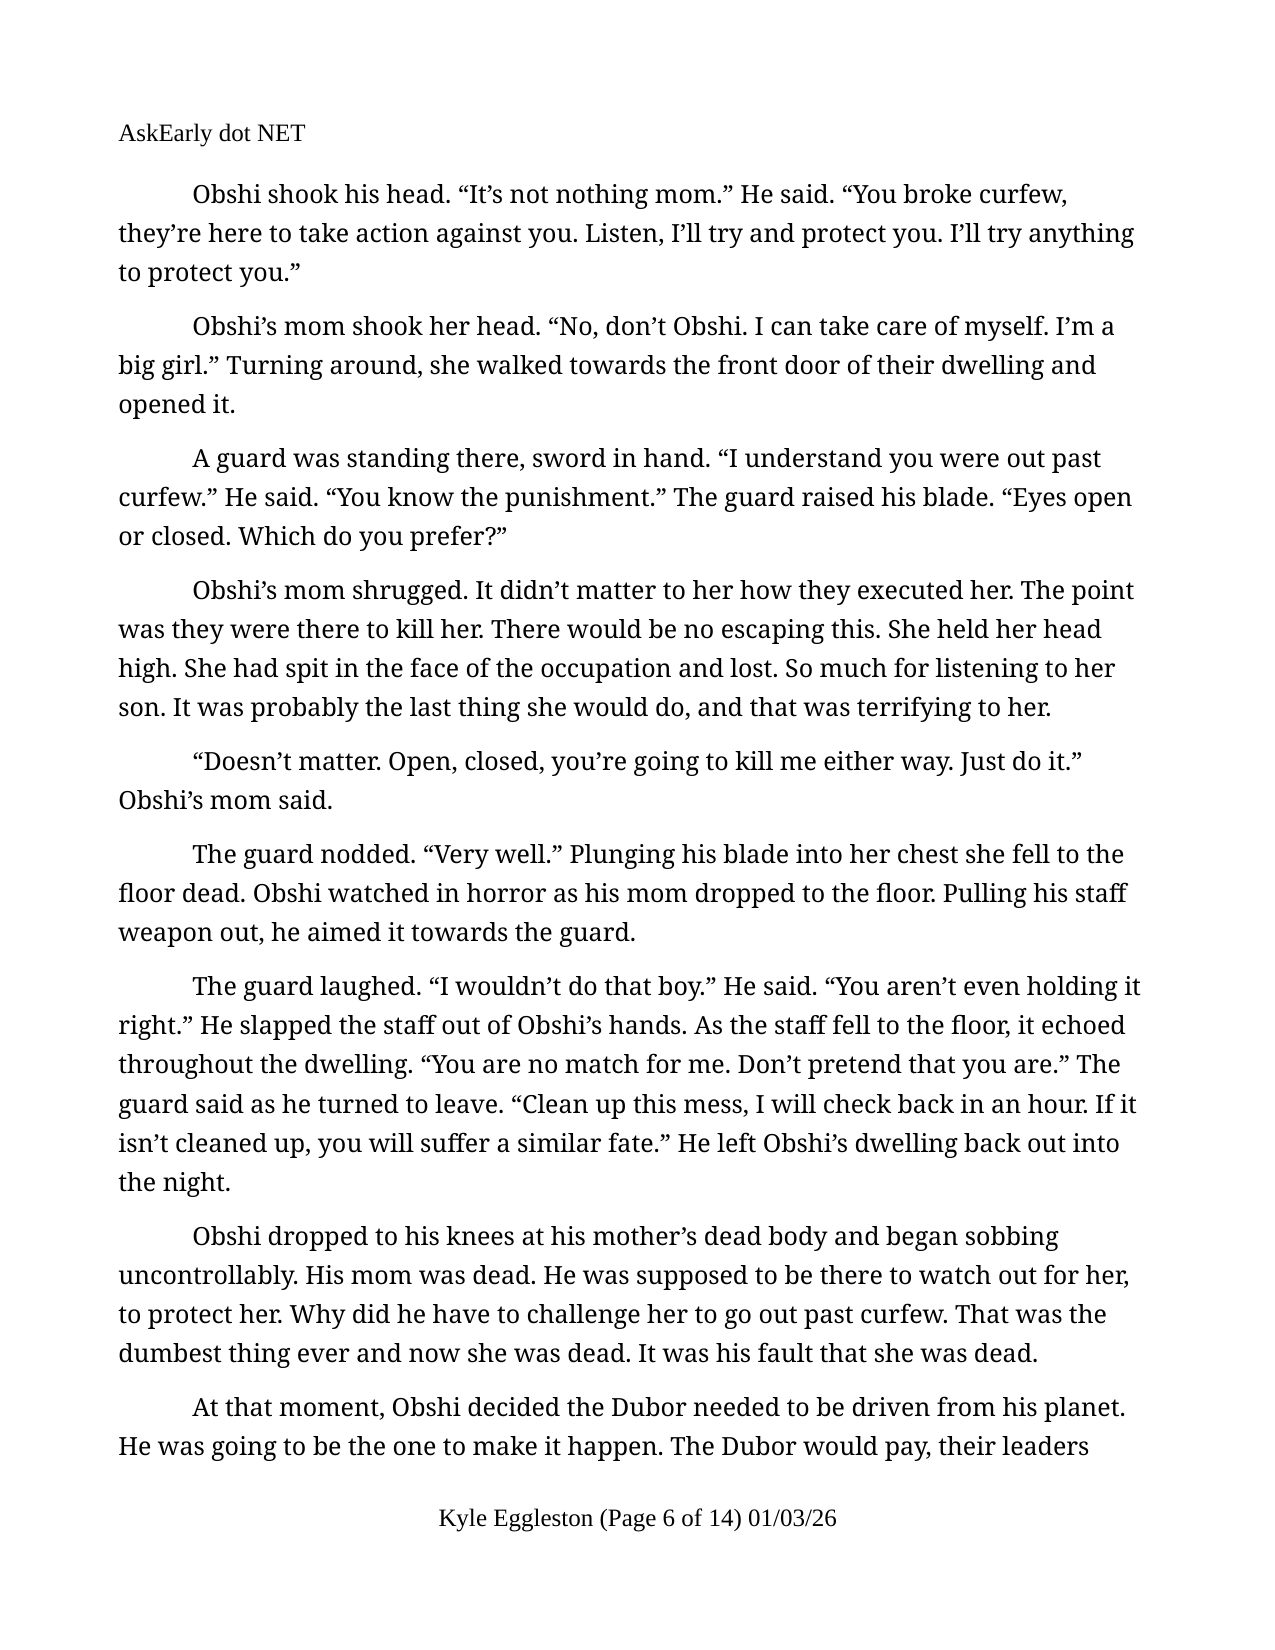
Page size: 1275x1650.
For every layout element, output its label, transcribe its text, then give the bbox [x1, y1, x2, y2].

text “Doesn’t matter. Open, closed, you’re going to kill me either way. Just do it.” Obshi’s mom said. [118, 744, 1157, 817]
text The guard nodded. “Very well.” Plunging his blade into her chest she fell to the floor dead. Obshi watched in horror as his mom dropped to the floor. Pulling his staff weapon out, he aimed it towards the guard. [118, 837, 1157, 949]
text A guard was standing there, sword in hand. “I understand you were out past curfew.” He said. “You know the punishment.” The guard raised his blade. “Eyes open or closed. Which do you prefer?” [118, 441, 1157, 553]
text The guard laughed. “I wouldn’t do that boy.” He said. “You aren’t even holding it right.” He slapped the staff out of Obshi’s hands. As the staff fell to the floor, it echoed throughout the dwelling. “You are no match for me. Don’t pretend that you are.” The guard said as he turned to leave. “Clean up this mess, I will check back in an hour. If it isn’t cleaned up, you will suffer a similar fate.” He left Obshi’s dwelling back out into the night. [118, 969, 1157, 1199]
text Obshi dropped to his knees at his mother’s dead body and began sobbing uncontrollably. His mom was dead. He was supposed to be there to watch out for her, to protect her. Why did he have to challenge her to go out past curfew. That was the dumbest thing ever and now she was dead. It was his fault that she was dead. [118, 1218, 1157, 1370]
text At that moment, Obshi decided the Dubor needed to be driven from his planet. He was going to be the one to make it happen. The Dubor would pay, their leaders [118, 1390, 1157, 1463]
text Obshi shook his head. “It’s not nothing mom.” He said. “You broke curfew, they’re here to take action against you. Listen, I’ll try and protect you. I’ll try anything to protect you.” [118, 176, 1157, 289]
text Obshi’s mom shrugged. It didn’t matter to her how they executed her. The point was they were there to kill her. There would be no escaping this. She held her head high. She had spit in the face of the occupation and lost. So much for listening to her son. It was probably the last thing she would do, and that was terrifying to her. [118, 573, 1157, 724]
text Obshi’s mom shook her head. “No, don’t Obshi. I can take care of myself. I’m a big girl.” Turning around, she walked towards the front door of their dwelling and opened it. [118, 308, 1157, 421]
